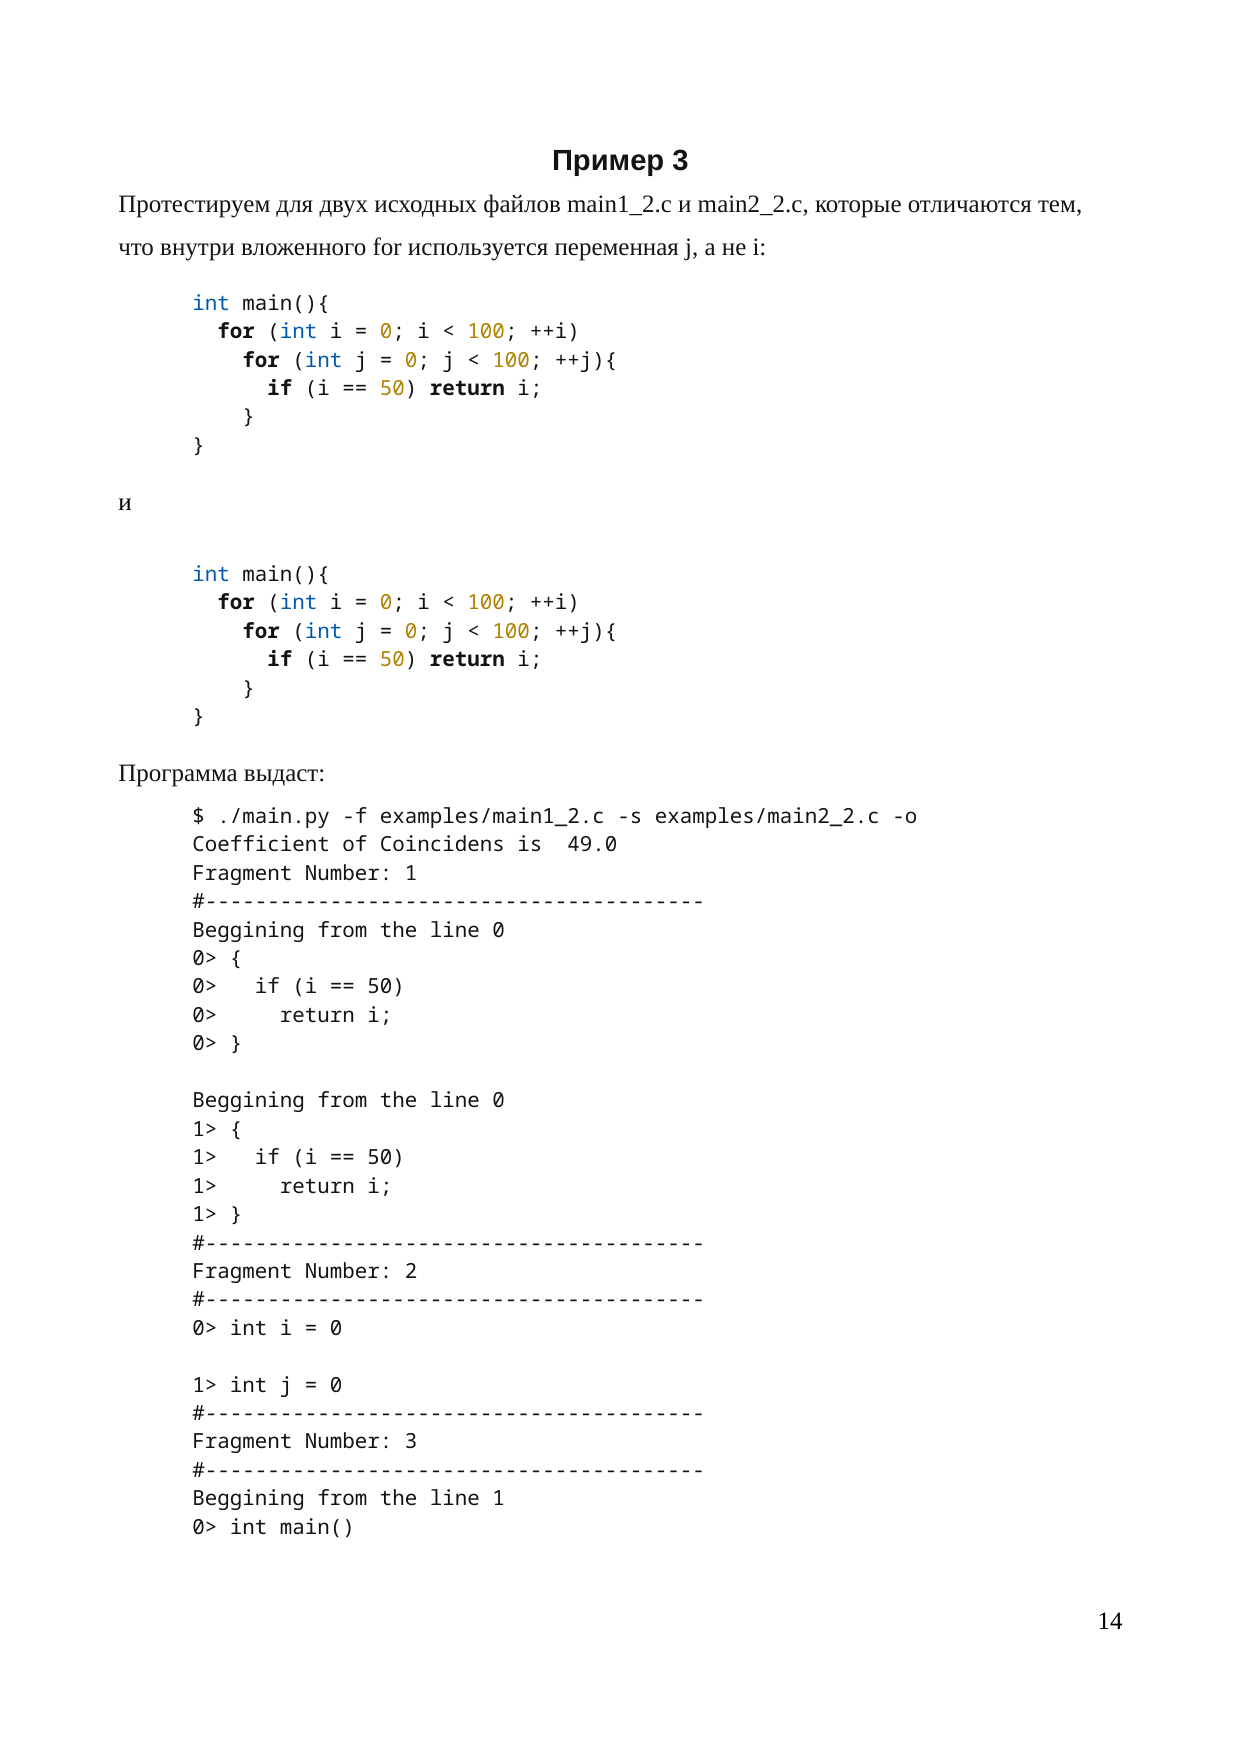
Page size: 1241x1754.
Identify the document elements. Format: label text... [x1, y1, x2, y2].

text #---------------------------------------- [118, 1398, 1122, 1427]
text 1> return i; [118, 1171, 1122, 1199]
text Beggining from the line 0 [118, 915, 1122, 943]
text $ ./main.py -f examples/main1_2.c -s examples/main2_2.c -o [118, 801, 1122, 829]
text Сoefficient of Coincidens is 49.0 [118, 829, 1122, 858]
text 0> return i; [118, 1000, 1122, 1028]
text #---------------------------------------- [118, 1228, 1122, 1256]
text 0> if (i == 50) [118, 972, 1122, 1000]
text for (int j = 0; j < 100; ++j){ [118, 345, 1122, 373]
text for (int i = 0; i < 100; ++i) [118, 587, 1122, 616]
text Программа выдаст: [118, 758, 1122, 787]
text 0> int main() [118, 1512, 1122, 1540]
text и [118, 487, 1122, 516]
text for (int j = 0; j < 100; ++j){ [118, 616, 1122, 644]
text #---------------------------------------- [118, 886, 1122, 915]
text } [118, 701, 1122, 729]
text 0> { [118, 943, 1122, 972]
text if (i == 50) return i; [118, 644, 1122, 673]
text for (int i = 0; i < 100; ++i) [118, 316, 1122, 345]
text #---------------------------------------- [118, 1284, 1122, 1313]
text Fragment Number: 1 [118, 858, 1122, 886]
text 1> if (i == 50) [118, 1142, 1122, 1171]
text 1> } [118, 1199, 1122, 1228]
text Beggining from the line 0 [118, 1085, 1122, 1114]
text Fragment Number: 2 [118, 1256, 1122, 1284]
text } [118, 430, 1122, 458]
text #---------------------------------------- [118, 1455, 1122, 1483]
text if (i == 50) return i; [118, 373, 1122, 402]
text Протестируем для двух исходных файлов main1_2.c и main2_2.c, которые отличаются тем, что внутри вложенного for используется переменная j, а не i: [118, 189, 1122, 261]
text 0> } [118, 1028, 1122, 1057]
text Beggining from the line 1 [118, 1483, 1122, 1512]
subtitle Пример 3 [118, 143, 1122, 177]
text int main(){ [118, 559, 1122, 587]
text Fragment Number: 3 [118, 1427, 1122, 1455]
text } [118, 402, 1122, 430]
text 0> int i = 0 [118, 1313, 1122, 1341]
text 1> int j = 0 [118, 1370, 1122, 1398]
text int main(){ [118, 288, 1122, 316]
text 1> { [118, 1114, 1122, 1142]
text } [118, 673, 1122, 701]
